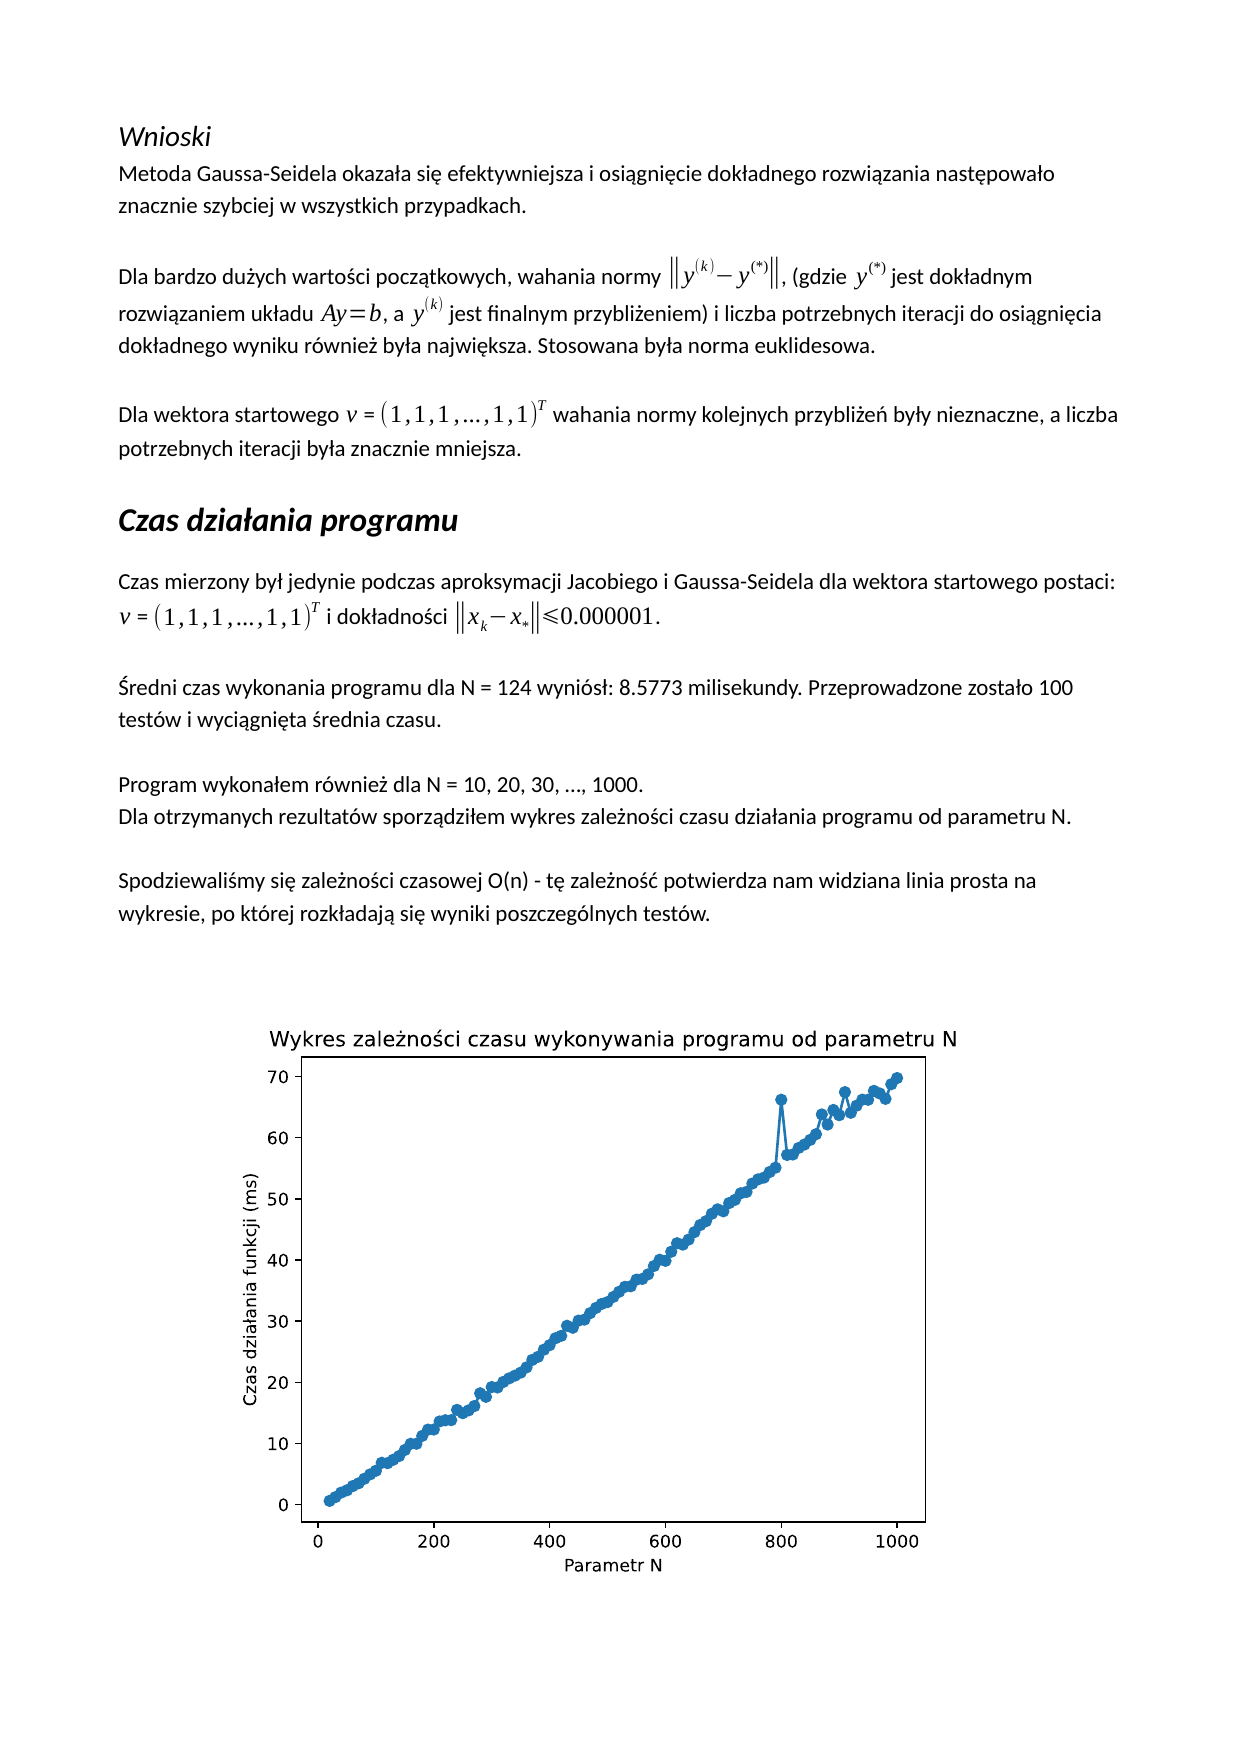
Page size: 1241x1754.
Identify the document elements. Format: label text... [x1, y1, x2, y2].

text Średni czas wykonania programu dla N = 124 wyniósł: 8.5773 milisekundy. Przeprowadzone zostało 100 testów i wyciągnięta średnia czasu. [118, 673, 1122, 733]
text Czas mierzony był jedynie podczas aproksymacji Jacobiego i Gaussa-Seidela dla wektora startowego postaci: [118, 567, 1122, 595]
text Dla bardzo dużych wartości początkowych, wahania normy , (gdzie jest dokładnym rozwiązaniem układu , a jest finalnym przybliżeniem) i liczba potrzebnych iteracji do osiągnięcia dokładnego wyniku również była największa. Stosowana była norma euklidesowa. [118, 256, 1122, 359]
text Wnioski [118, 118, 1122, 154]
text Metoda Gaussa-Seidela okazała się efektywniejsza i osiągnięcie dokładnego rozwiązania następowało znacznie szybciej w wszystkich przypadkach. [118, 159, 1122, 219]
text Dla wektora startowego = wahania normy kolejnych przybliżeń były nieznaczne, a liczba potrzebnych iteracji była znacznie mniejsza. [118, 397, 1122, 462]
text Spodziewaliśmy się zależności czasowej O(n) - tę zależność potwierdza nam widziana linia prosta na wykresie, po której rozkładają się wyniki poszczególnych testów. [118, 867, 1122, 927]
text = i dokładności . [118, 599, 1122, 636]
text Program wykonałem również dla N = 10, 20, 30, …, 1000. [118, 770, 1122, 798]
text Czas działania programu [118, 499, 1122, 540]
text Dla otrzymanych rezultatów sporządziłem wykres zależności czasu działania programu od parametru N. [118, 802, 1122, 830]
